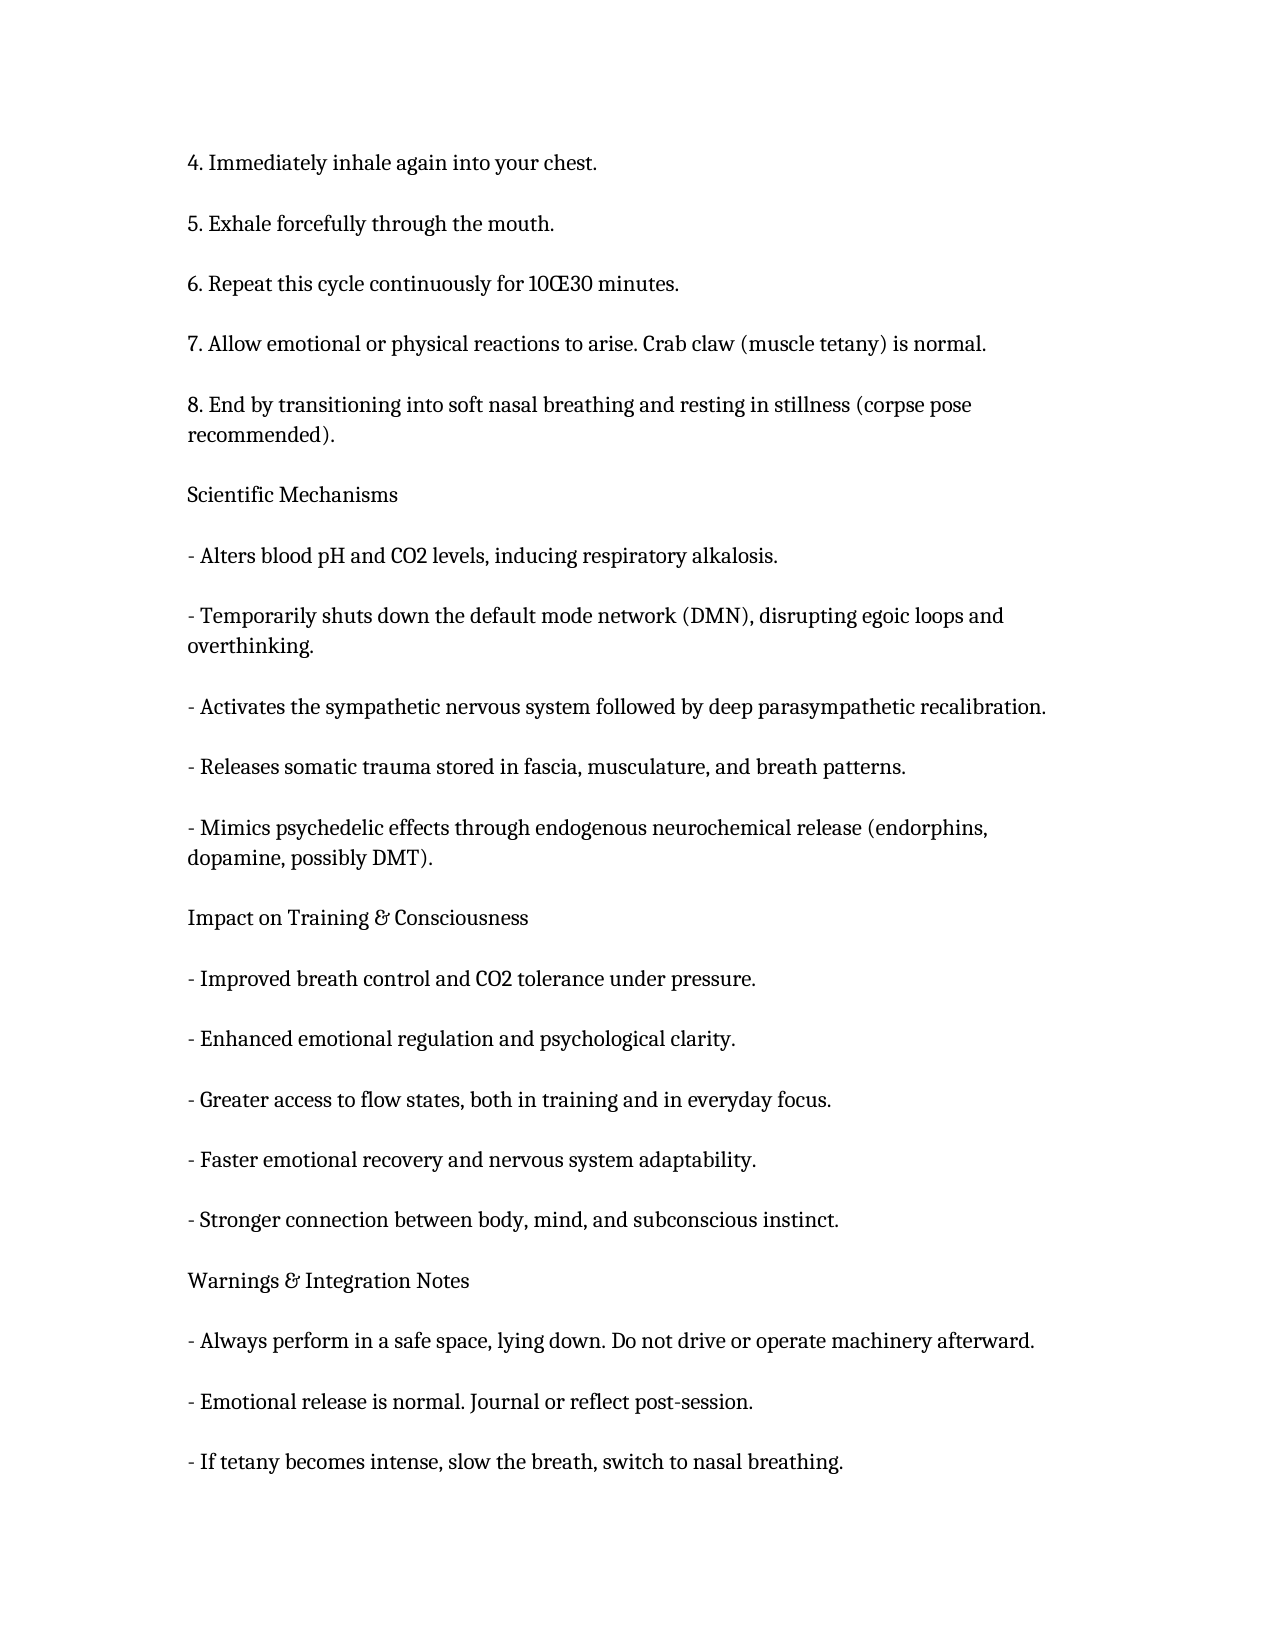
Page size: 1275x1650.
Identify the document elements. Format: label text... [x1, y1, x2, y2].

text 4. Immediately inhale again into your chest. 5. Exhale forcefully through the mouth. 6. Repeat this cycle continuously for 10Œ30 minutes. 7. Allow emotional or physical reactions to arise. Crab claw (muscle tetany) is normal. 8. End by transitioning into soft nasal breathing and resting in stillness (corpse pose recommended). Scientific Mechanisms - Alters blood pH and CO2 levels, inducing respiratory alkalosis. - Temporarily shuts down the default mode network (DMN), disrupting egoic loops and overthinking. - Activates the sympathetic nervous system followed by deep parasympathetic recalibration. - Releases somatic trauma stored in fascia, musculature, and breath patterns. - Mimics psychedelic effects through endogenous neurochemical release (endorphins, dopamine, possibly DMT). Impact on Training & Consciousness - Improved breath control and CO2 tolerance under pressure. - Enhanced emotional regulation and psychological clarity. - Greater access to flow states, both in training and in everyday focus. - Faster emotional recovery and nervous system adaptability. - Stronger connection between body, mind, and subconscious instinct. Warnings & Integration Notes - Always perform in a safe space, lying down. Do not drive or operate machinery afterward. - Emotional release is normal. Journal or reflect post-session. - If tetany becomes intense, slow the breath, switch to nasal breathing. [187, 150, 1087, 1475]
